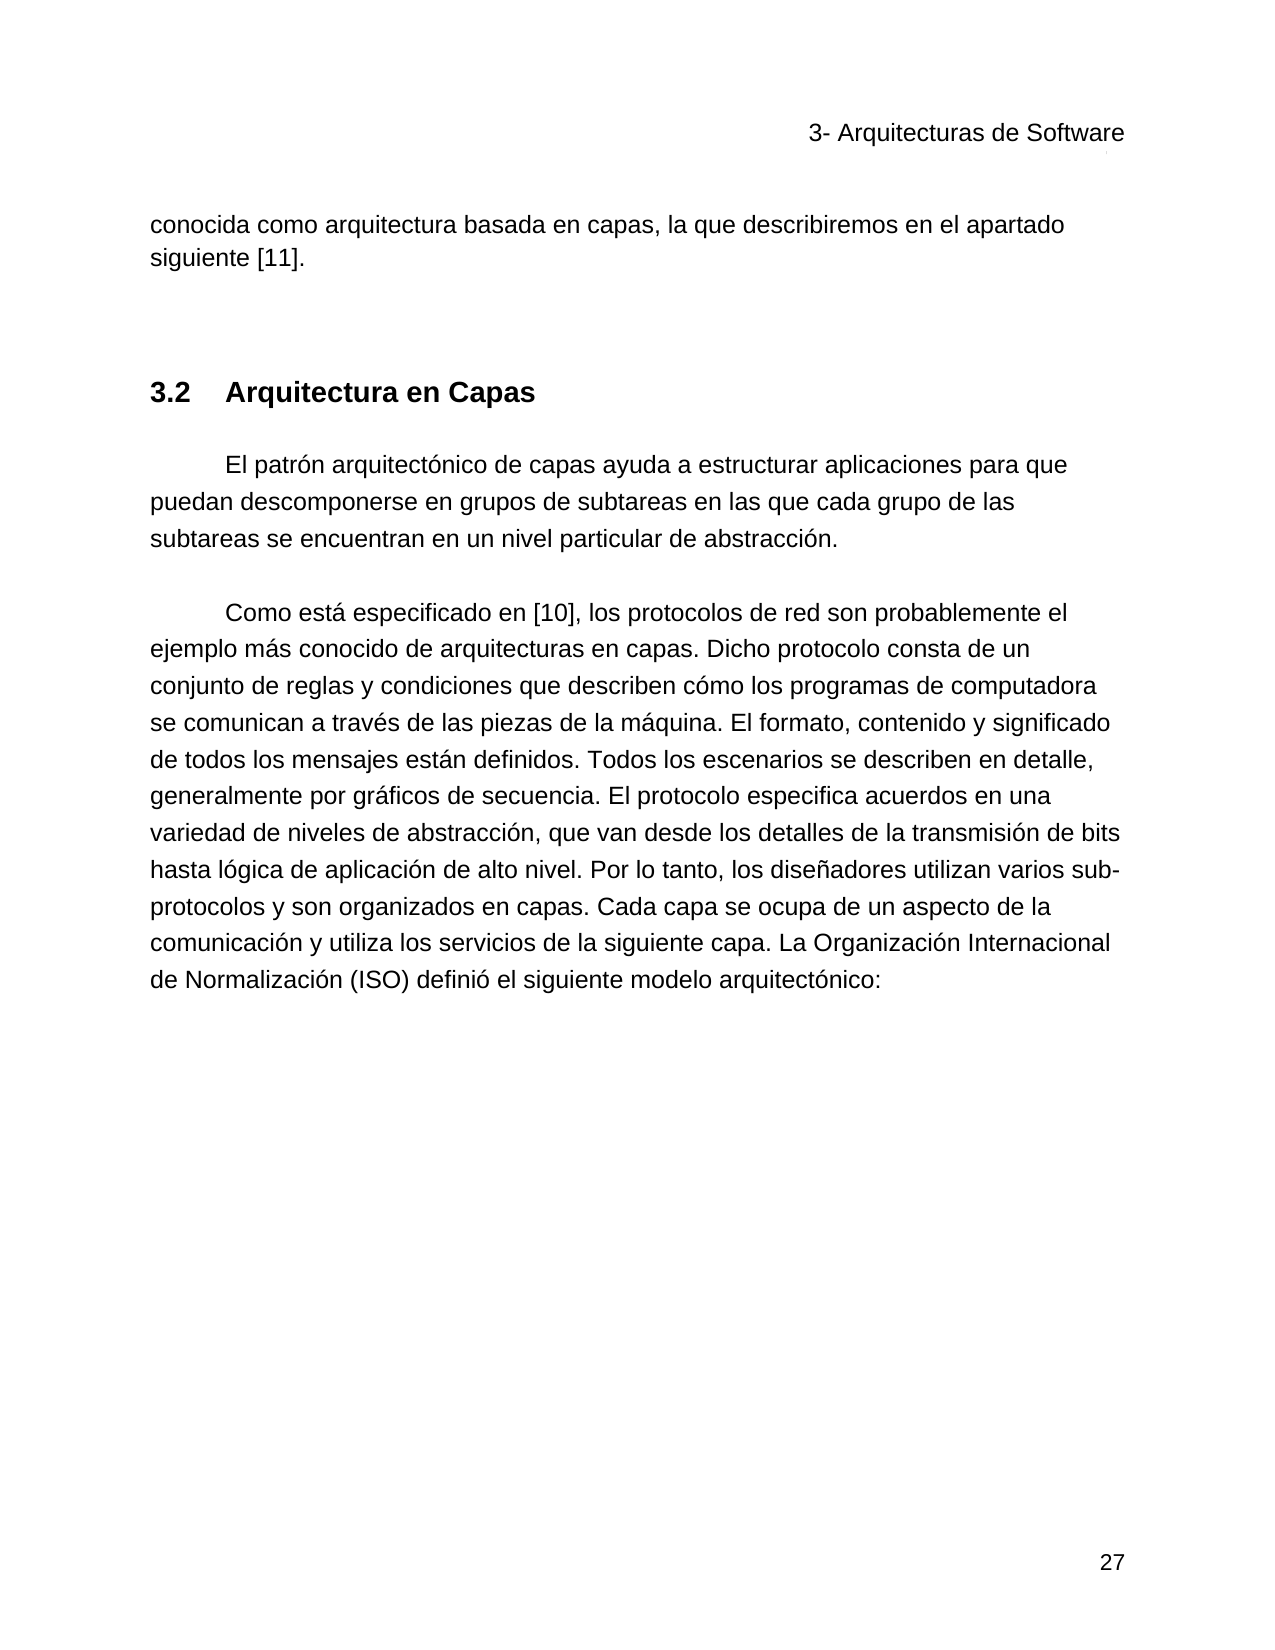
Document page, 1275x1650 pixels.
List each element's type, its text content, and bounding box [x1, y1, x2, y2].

text Como está especificado en [10], los protocolos de red son probablemente el ejemplo más conocido de arquitecturas en capas. Dicho protocolo consta de un conjunto de reglas y condiciones que describen cómo los programas de computadora se comunican a través de las piezas de la máquina. El formato, contenido y significado de todos los mensajes están definidos. Todos los escenarios se describen en detalle, generalmente por gráficos de secuencia. El protocolo especifica acuerdos en una variedad de niveles de abstracción, que van desde los detalles de la transmisión de bits hasta lógica de aplicación de alto nivel. Por lo tanto, los diseñadores utilizan varios sub-protocolos y son organizados en capas. Cada capa se ocupa de un aspecto de la comunicación y utiliza los servicios de la siguiente capa. La Organización Internacional de Normalización (ISO) definió el siguiente modelo arquitectónico: [150, 597, 1125, 994]
text 3.2 Arquitectura en Capas [150, 375, 1125, 409]
text El patrón arquitectónico de capas ayuda a estructurar aplicaciones para que puedan descomponerse en grupos de subtareas en las que cada grupo de las subtareas se encuentran en un nivel particular de abstracción. [150, 450, 1125, 553]
text conocida como arquitectura basada en capas, la que describiremos en el apartado siguiente [11]. [150, 210, 1125, 272]
